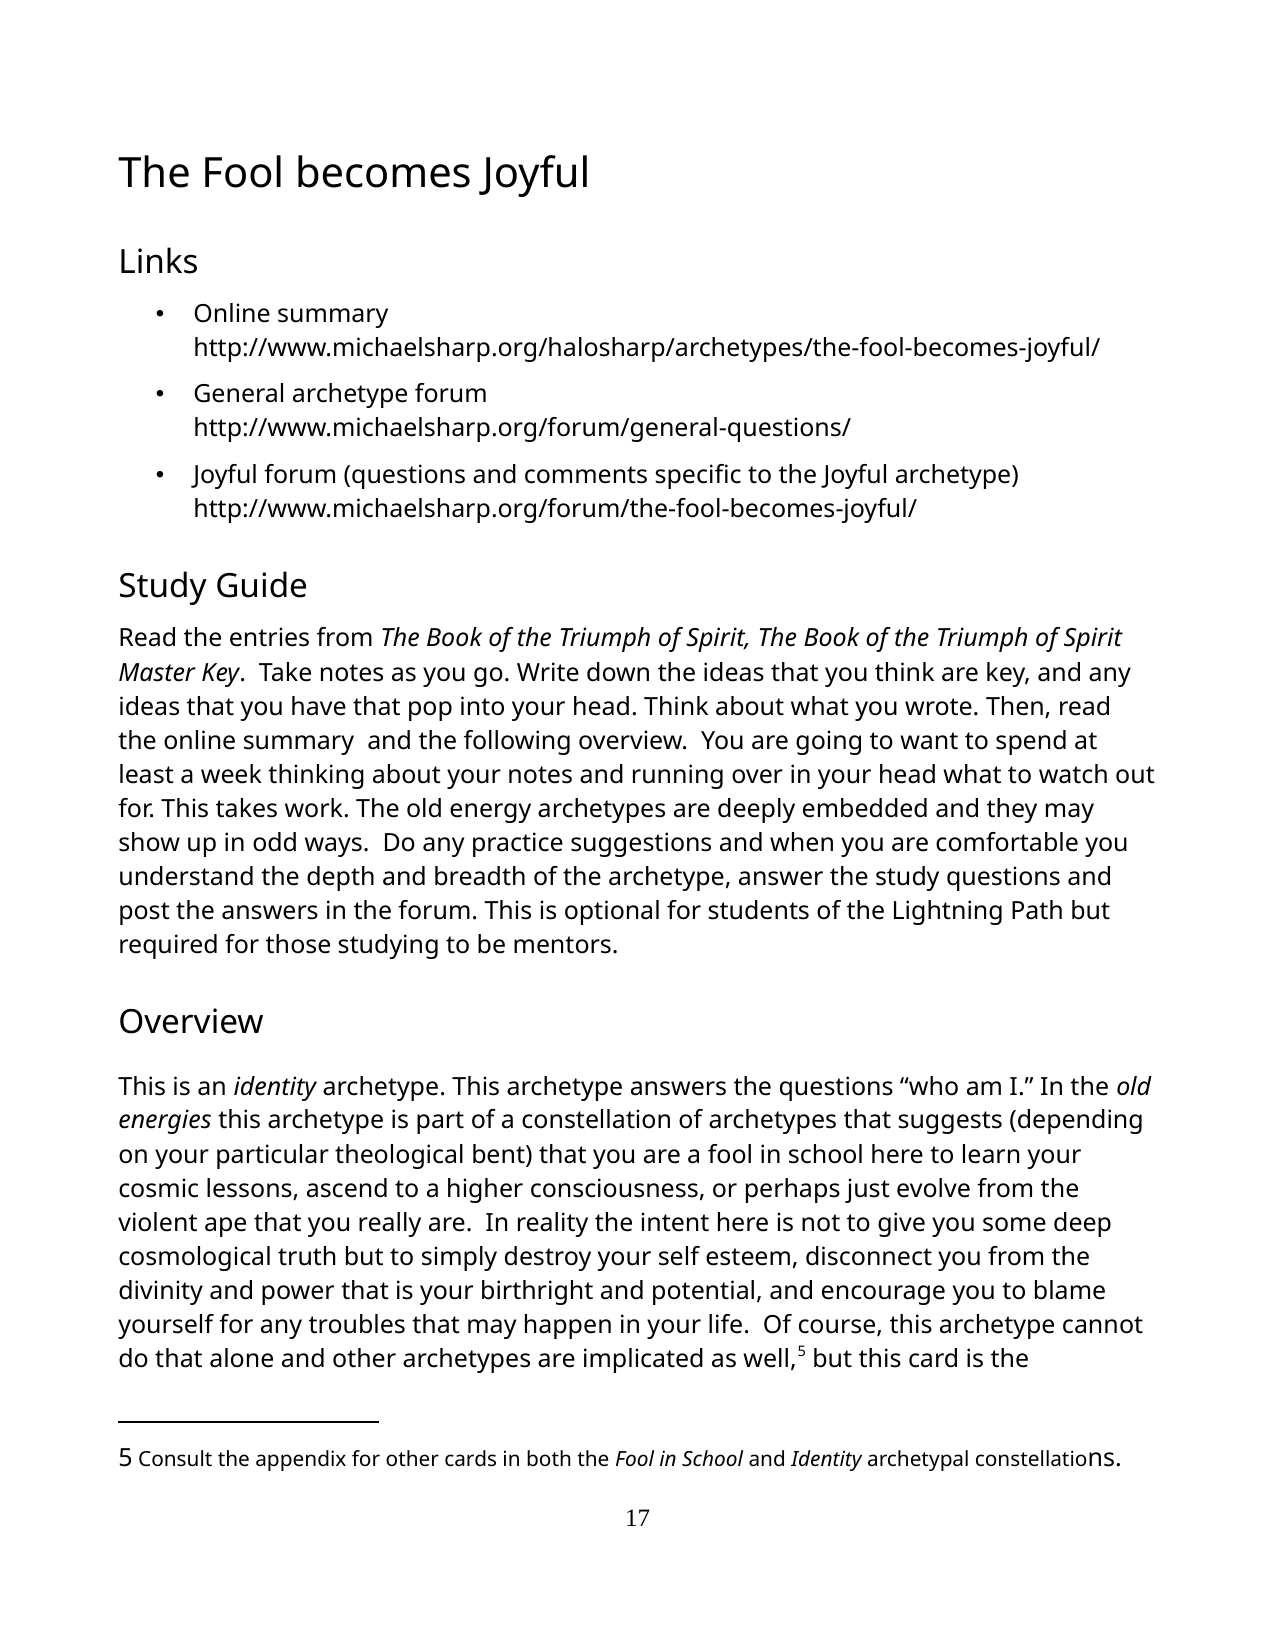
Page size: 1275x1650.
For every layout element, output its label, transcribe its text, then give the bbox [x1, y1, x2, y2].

list Online summary http://www.michaelsharp.org/halosharp/archetypes/the-fool-becomes-joyful/ [156, 295, 1157, 363]
text Consult the appendix for other cards in both the Fool in School and Identity archetypal constellations. [118, 1439, 1157, 1474]
subtitle Links [118, 237, 1157, 283]
subtitle The Fool becomes Joyful [118, 143, 1157, 200]
list Joyful forum (questions and comments specific to the Joyful archetype) http://www.michaelsharp.org/forum/the-fool-becomes-joyful/ [156, 457, 1157, 525]
subtitle Overview [118, 998, 1157, 1044]
text This is an identity archetype. This archetype answers the questions “who am I.” In the old energies this archetype is part of a constellation of archetypes that suggests (depending on your particular theological bent) that you are a fool in school here to learn your cosmic lessons, ascend to a higher consciousness, or perhaps just evolve from the violent ape that you really are. In reality the intent here is not to give you some deep cosmological truth but to simply destroy your self esteem, disconnect you from the divinity and power that is your birthright and potential, and encourage you to blame yourself for any troubles that may happen in your life. Of course, this archetype cannot do that alone and other archetypes are implicated as well, but this card is the [118, 1068, 1157, 1375]
list General archetype forum http://www.michaelsharp.org/forum/general-questions/ [156, 376, 1157, 444]
text Read the entries from The Book of the Triumph of Spirit, The Book of the Triumph of Spirit Master Key. Take notes as you go. Write down the ideas that you think are key, and any ideas that you have that pop into your head. Think about what you wrote. Then, read the online summary and the following overview. You are going to want to spend at least a week thinking about your notes and running over in your head what to watch out for. This takes work. The old energy archetypes are deeply embedded and they may show up in odd ways. Do any practice suggestions and when you are comfortable you understand the depth and breadth of the archetype, answer the study questions and post the answers in the forum. This is optional for students of the Lightning Path but required for those studying to be mentors. [118, 620, 1157, 961]
subtitle Study Guide [118, 562, 1157, 608]
